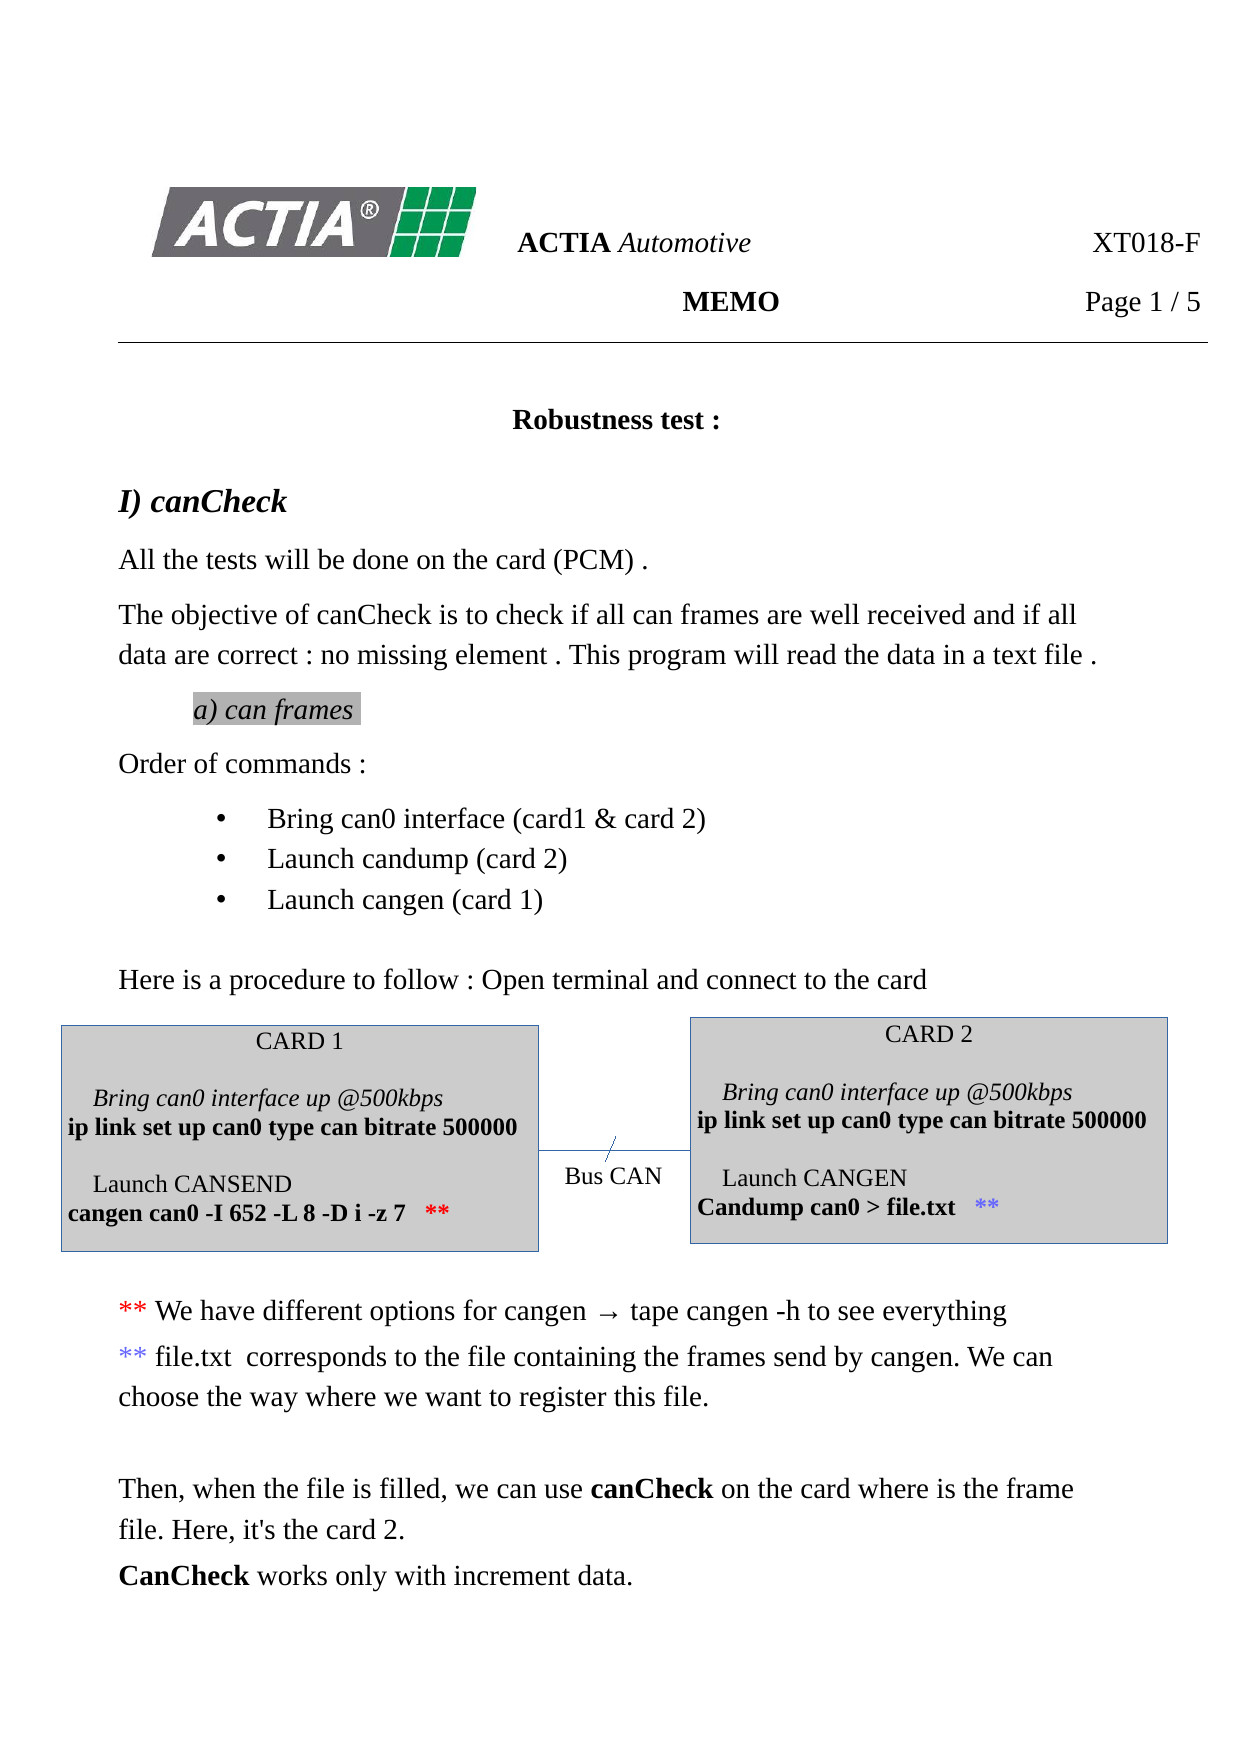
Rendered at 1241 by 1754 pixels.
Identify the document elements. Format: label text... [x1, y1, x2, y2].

table_header ACTIA Automotive [510, 185, 952, 258]
table_header [118, 185, 510, 258]
table_cell MEMO [510, 259, 952, 342]
list Bring can0 interface (card1 & card 2) [216, 801, 1122, 835]
text a) can frames [118, 692, 1122, 725]
text The objective of canCheck is to check if all can frames are well received and if all data are correct : no missing element . This program will read the data in a text file . [118, 597, 1122, 671]
table_cell Page 1 / 5 [953, 259, 1208, 342]
list Launch cangen (card 1) [216, 882, 1122, 916]
picture [151, 187, 477, 257]
text ** We have different options for cangen → tape cangen -h to see everything [118, 1293, 1122, 1326]
text Order of commands : [118, 747, 1122, 780]
list Launch candump (card 2) [216, 842, 1122, 875]
text Then, when the file is filled, we can use canCheck on the card where is the frame file. Here, it's the card 2. [118, 1472, 1122, 1545]
text I) canCheck [118, 481, 1122, 520]
text CanCheck works only with increment data. [118, 1558, 1122, 1591]
text Here is a procedure to follow : Open terminal and connect to the card [118, 962, 1122, 996]
text All the tests will be done on the card (PCM) . [118, 542, 1122, 576]
title Robustness test : [118, 402, 1122, 435]
table_cell [118, 259, 510, 342]
table_header XT018-F [953, 185, 1208, 258]
text ** file.txt corresponds to the file containing the frames send by cangen. We can choose the way where we want to register this file. [118, 1339, 1122, 1413]
